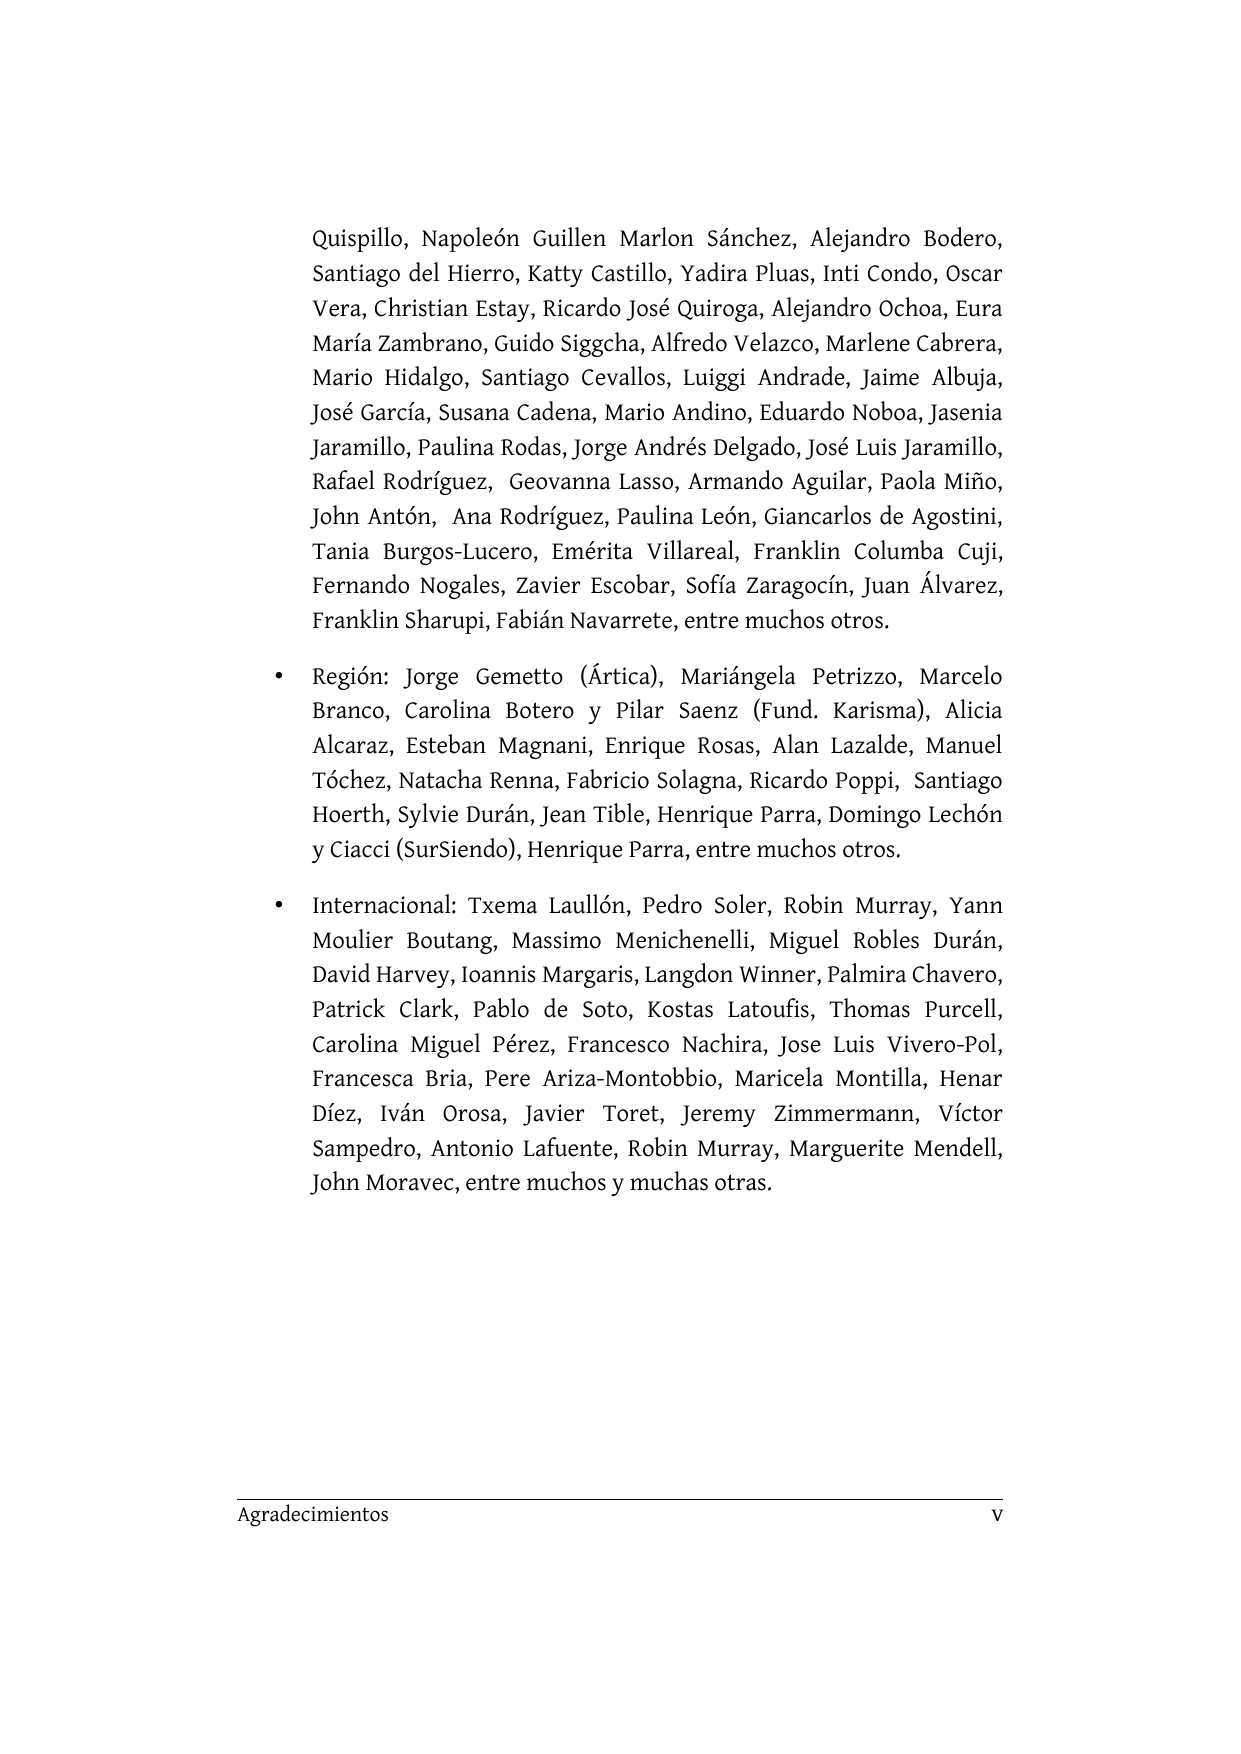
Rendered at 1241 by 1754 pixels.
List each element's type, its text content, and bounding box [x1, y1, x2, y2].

list Internacional: Txema Laullón, Pedro Soler, Robin Murray, Yann Moulier Boutang, Massimo Menichenelli, Miguel Robles Durán, David Harvey, Ioannis Margaris, Langdon Winner, Palmira Chavero, Patrick Clark, Pablo de Soto, Kostas Latoufis, Thomas Purcell, Carolina Miguel Pérez, Francesco Nachira, Jose Luis Vivero-Pol, Francesca Bria, Pere Ariza-Montobbio, Maricela Montilla, Henar Díez, Iván Orosa, Javier Toret, Jeremy Zimmermann, Víctor Sampedro, Antonio Lafuente, Robin Murray, Marguerite Mendell, John Moravec, entre muchos y muchas otras. [274, 891, 1003, 1198]
list Región: Jorge Gemetto (Ártica), Mariángela Petrizzo, Marcelo Branco, Carolina Botero y Pilar Saenz (Fund. Karisma), Alicia Alcaraz, Esteban Magnani, Enrique Rosas, Alan Lazalde, Manuel Tóchez, Natacha Renna, Fabricio Solagna, Ricardo Poppi, Santiago Hoerth, Sylvie Durán, Jean Tible, Henrique Parra, Domingo Lechón y Ciacci (SurSiendo), Henrique Parra, entre muchos otros. [274, 662, 1003, 865]
list Quispillo, Napoleón Guillen Marlon Sánchez, Alejandro Bodero, Santiago del Hierro, Katty Castillo, Yadira Pluas, Inti Condo, Oscar Vera, Christian Estay, Ricardo José Quiroga, Alejandro Ochoa, Eura María Zambrano, Guido Siggcha, Alfredo Velazco, Marlene Cabrera, Mario Hidalgo, Santiago Cevallos, Luiggi Andrade, Jaime Albuja, José García, Susana Cadena, Mario Andino, Eduardo Noboa, Jasenia Jaramillo, Paulina Rodas, Jorge Andrés Delgado, José Luis Jaramillo, Rafael Rodríguez, Geovanna Lasso, Armando Aguilar, Paola Miño, John Antón, Ana Rodríguez, Paulina León, Giancarlos de Agostini, Tania Burgos-Lucero, Emérita Villareal, Franklin Columba Cuji, Fernando Nogales, Zavier Escobar, Sofía Zaragocín, Juan Álvarez, Franklin Sharupi, Fabián Navarrete, entre muchos otros. [274, 225, 1003, 636]
